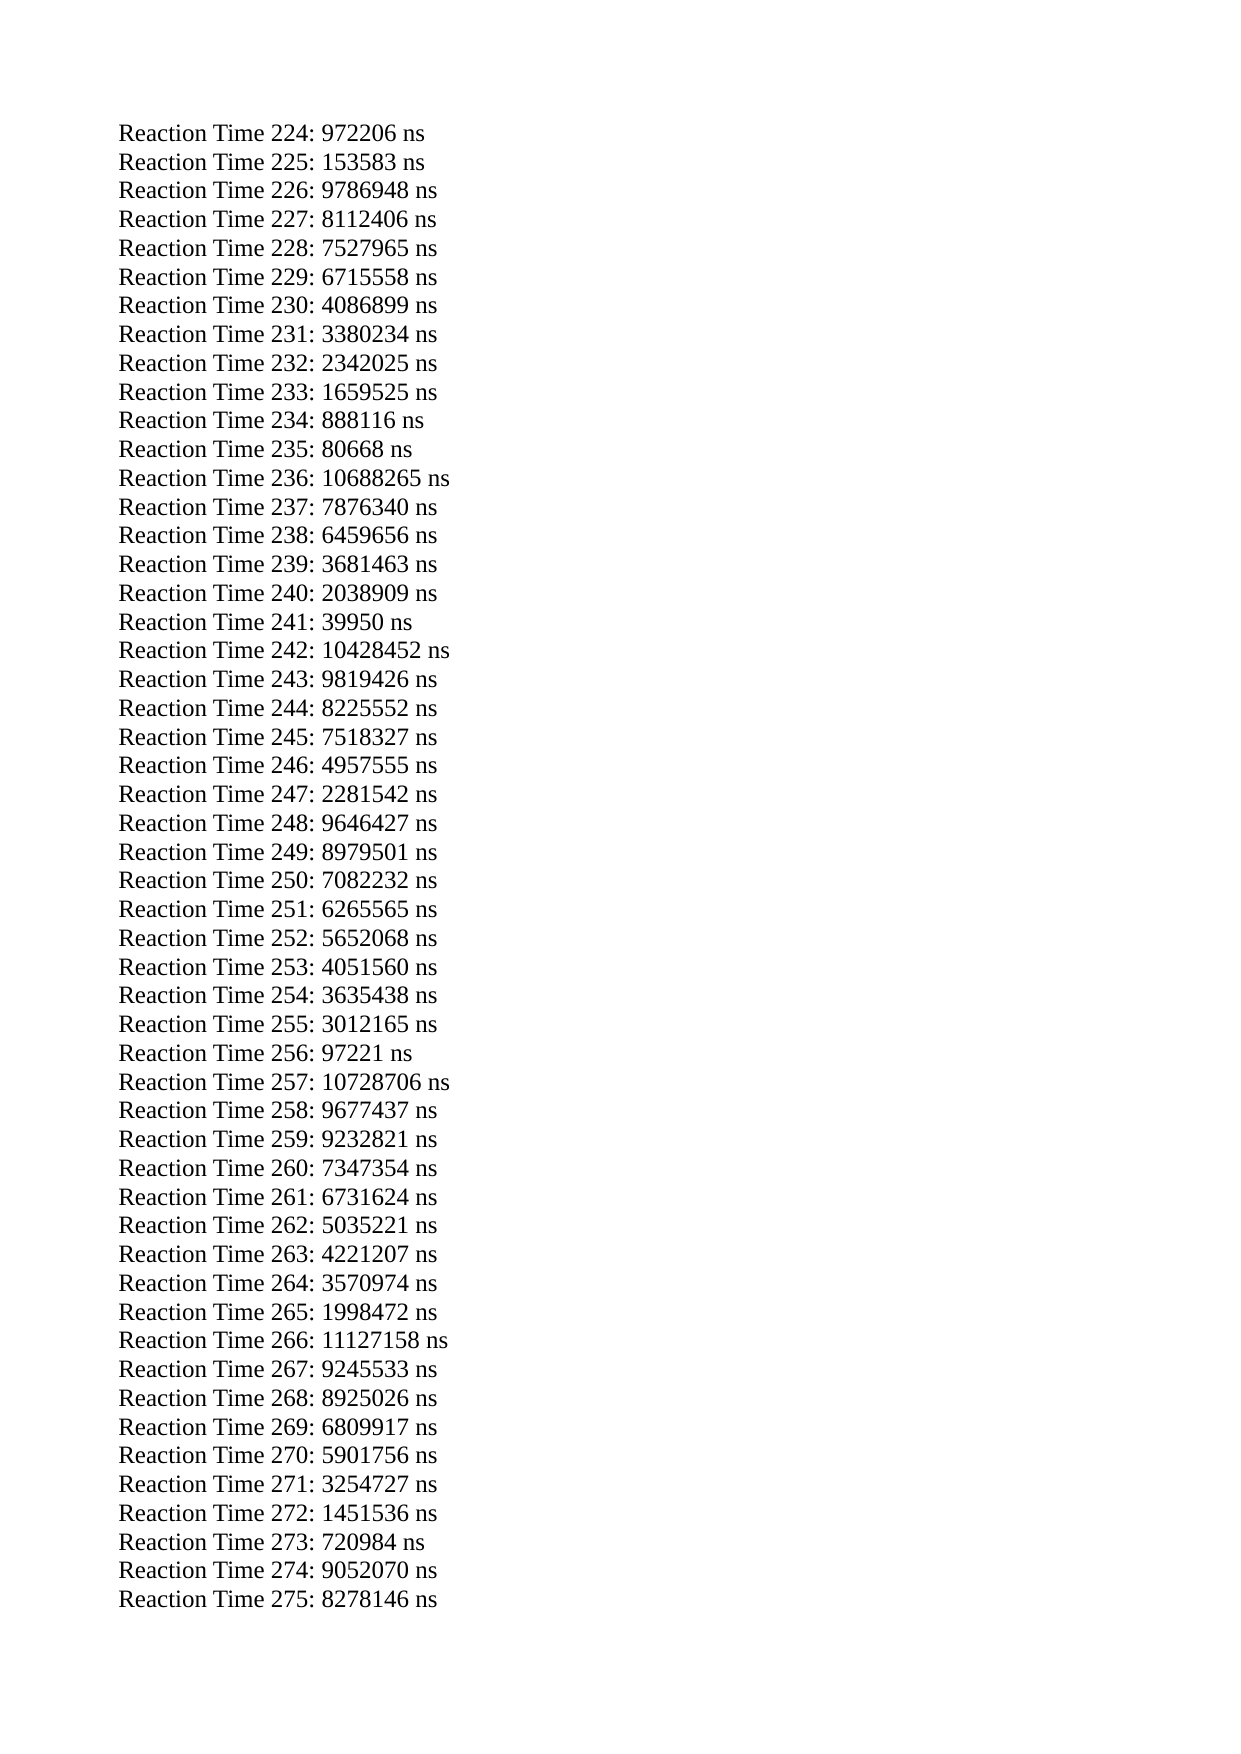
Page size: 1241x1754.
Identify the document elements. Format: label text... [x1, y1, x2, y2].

text Reaction Time 229: 6715558 ns [118, 262, 1122, 291]
text Reaction Time 243: 9819426 ns [118, 664, 1122, 693]
text Reaction Time 267: 9245533 ns [118, 1354, 1122, 1383]
text Reaction Time 246: 4957555 ns [118, 751, 1122, 779]
text Reaction Time 233: 1659525 ns [118, 377, 1122, 406]
text Reaction Time 264: 3570974 ns [118, 1268, 1122, 1297]
text Reaction Time 230: 4086899 ns [118, 291, 1122, 319]
text Reaction Time 262: 5035221 ns [118, 1211, 1122, 1239]
text Reaction Time 263: 4221207 ns [118, 1239, 1122, 1268]
text Reaction Time 274: 9052070 ns [118, 1556, 1122, 1584]
text Reaction Time 226: 9786948 ns [118, 176, 1122, 204]
text Reaction Time 231: 3380234 ns [118, 319, 1122, 348]
text Reaction Time 260: 7347354 ns [118, 1153, 1122, 1182]
text Reaction Time 247: 2281542 ns [118, 779, 1122, 808]
text Reaction Time 237: 7876340 ns [118, 492, 1122, 521]
text Reaction Time 271: 3254727 ns [118, 1469, 1122, 1498]
text Reaction Time 254: 3635438 ns [118, 981, 1122, 1009]
text Reaction Time 242: 10428452 ns [118, 636, 1122, 664]
text Reaction Time 259: 9232821 ns [118, 1124, 1122, 1153]
text Reaction Time 236: 10688265 ns [118, 463, 1122, 492]
text Reaction Time 270: 5901756 ns [118, 1441, 1122, 1469]
text Reaction Time 234: 888116 ns [118, 406, 1122, 434]
text Reaction Time 227: 8112406 ns [118, 204, 1122, 233]
text Reaction Time 255: 3012165 ns [118, 1009, 1122, 1038]
text Reaction Time 235: 80668 ns [118, 434, 1122, 463]
text Reaction Time 273: 720984 ns [118, 1527, 1122, 1556]
text Reaction Time 250: 7082232 ns [118, 866, 1122, 894]
text Reaction Time 261: 6731624 ns [118, 1182, 1122, 1211]
text Reaction Time 269: 6809917 ns [118, 1412, 1122, 1441]
text Reaction Time 249: 8979501 ns [118, 837, 1122, 866]
text Reaction Time 238: 6459656 ns [118, 521, 1122, 549]
text Reaction Time 228: 7527965 ns [118, 233, 1122, 262]
text Reaction Time 252: 5652068 ns [118, 923, 1122, 952]
text Reaction Time 268: 8925026 ns [118, 1383, 1122, 1412]
text Reaction Time 225: 153583 ns [118, 147, 1122, 176]
text Reaction Time 275: 8278146 ns [118, 1584, 1122, 1613]
text Reaction Time 258: 9677437 ns [118, 1096, 1122, 1124]
text Reaction Time 266: 11127158 ns [118, 1326, 1122, 1354]
text Reaction Time 265: 1998472 ns [118, 1297, 1122, 1326]
text Reaction Time 232: 2342025 ns [118, 348, 1122, 377]
text Reaction Time 251: 6265565 ns [118, 894, 1122, 923]
text Reaction Time 253: 4051560 ns [118, 952, 1122, 981]
text Reaction Time 240: 2038909 ns [118, 578, 1122, 607]
text Reaction Time 241: 39950 ns [118, 607, 1122, 636]
text Reaction Time 239: 3681463 ns [118, 549, 1122, 578]
text Reaction Time 248: 9646427 ns [118, 808, 1122, 837]
text Reaction Time 244: 8225552 ns [118, 693, 1122, 722]
text Reaction Time 256: 97221 ns [118, 1038, 1122, 1067]
text Reaction Time 245: 7518327 ns [118, 722, 1122, 751]
text Reaction Time 272: 1451536 ns [118, 1498, 1122, 1527]
text Reaction Time 224: 972206 ns [118, 118, 1122, 147]
text Reaction Time 257: 10728706 ns [118, 1067, 1122, 1096]
